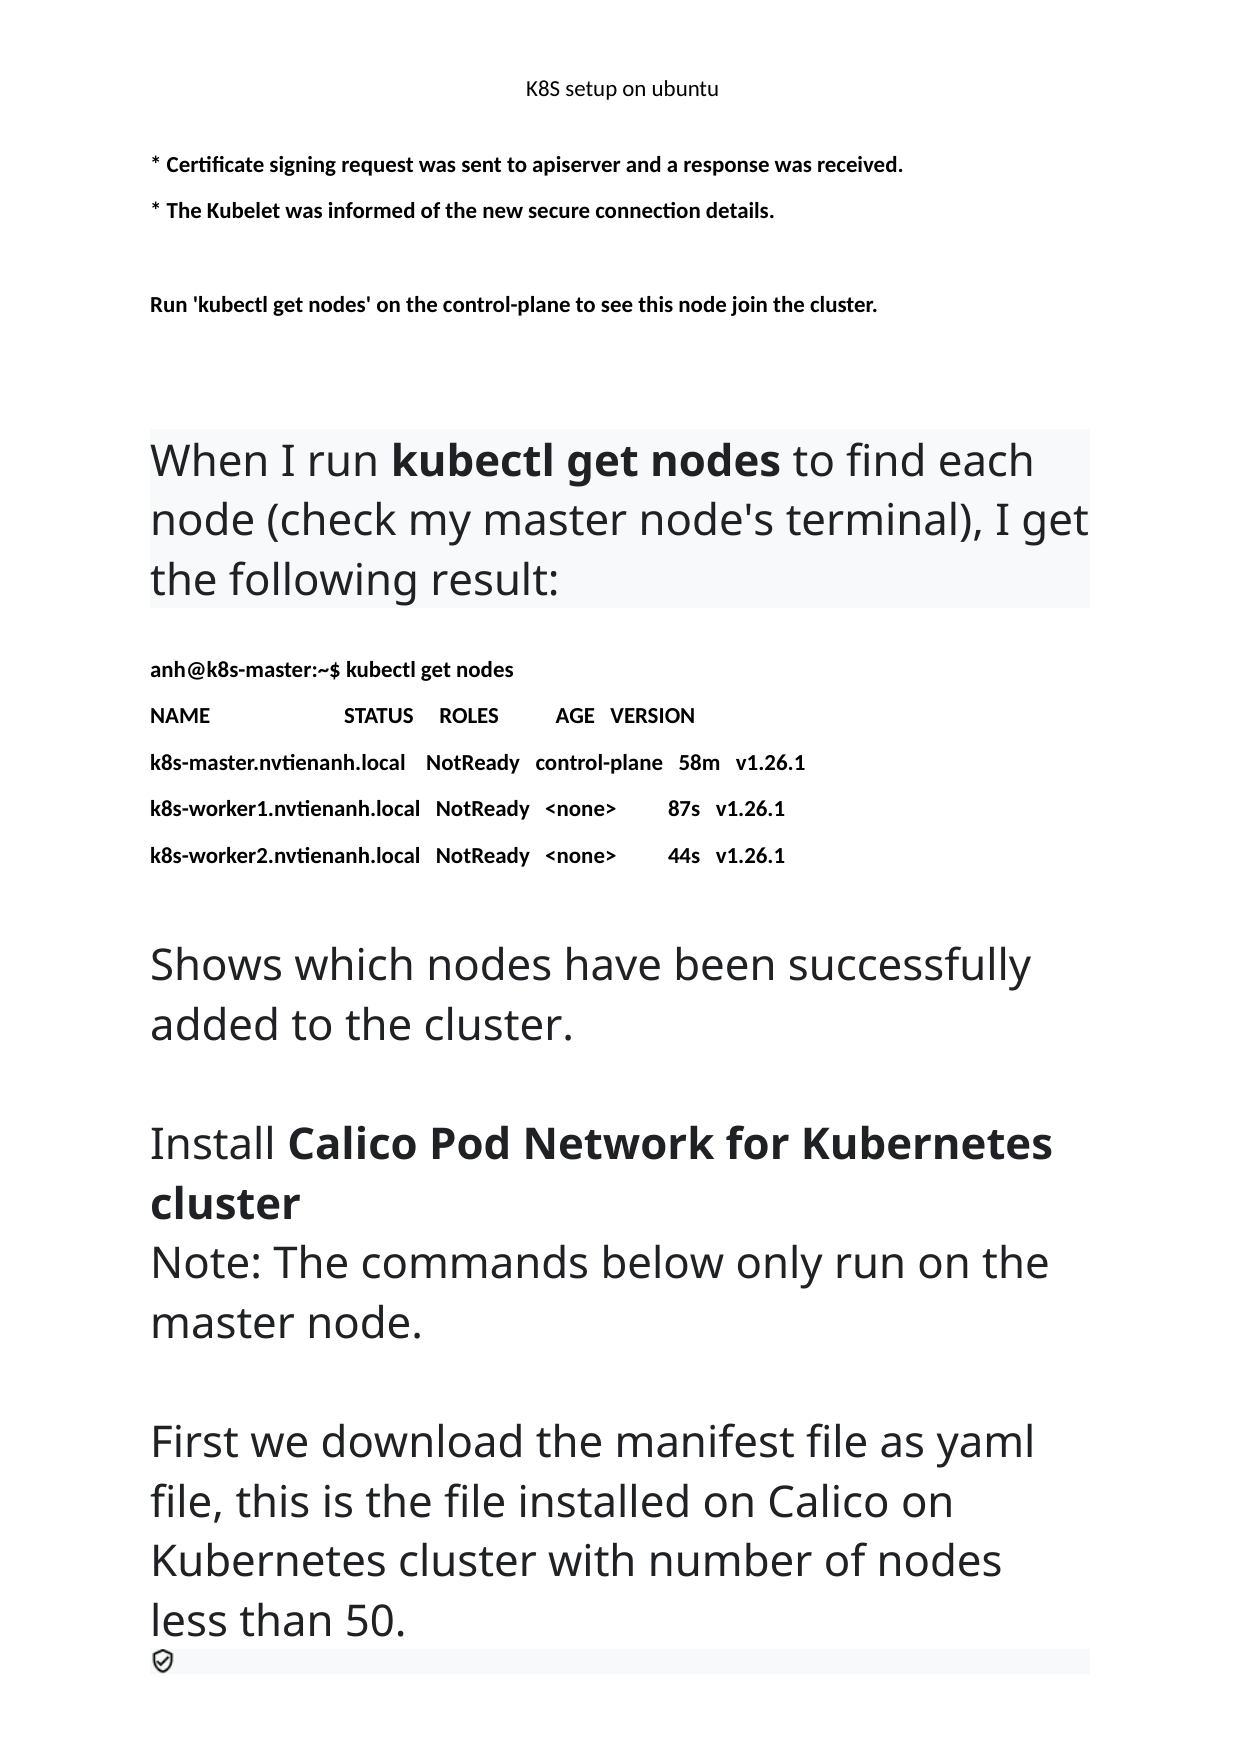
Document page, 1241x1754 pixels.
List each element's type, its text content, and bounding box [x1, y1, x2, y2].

text k8s-worker1.nvtienanh.local NotReady <none> 87s v1.26.1 [150, 794, 1090, 822]
text Note: The commands below only run on the master node. [150, 1232, 1090, 1351]
text Shows which nodes have been successfully added to the cluster. [150, 934, 1090, 1053]
text Run 'kubectl get nodes' on the control-plane to see this node join the cluster. [150, 290, 1090, 318]
text First we download the manifest file as yaml file, this is the file installed on Calico on Kubernetes cluster with number of nodes less than 50. [150, 1411, 1090, 1649]
text * The Kubelet was informed of the new secure connection details. [150, 197, 1090, 224]
text anh@k8s-master:~$ kubectl get nodes [150, 655, 1090, 683]
text Install Calico Pod Network for Kubernetes cluster [150, 1113, 1090, 1232]
text k8s-master.nvtienanh.local NotReady control-plane 58m v1.26.1 [150, 748, 1090, 776]
text k8s-worker2.nvtienanh.local NotReady <none> 44s v1.26.1 [150, 841, 1090, 869]
text NAME STATUS ROLES AGE VERSION [150, 701, 1090, 729]
text * Certificate signing request was sent to apiserver and a response was received. [150, 150, 1090, 178]
text When I run kubectl get nodes to find each node (check my master node's terminal), I get the following result: [150, 429, 1090, 608]
